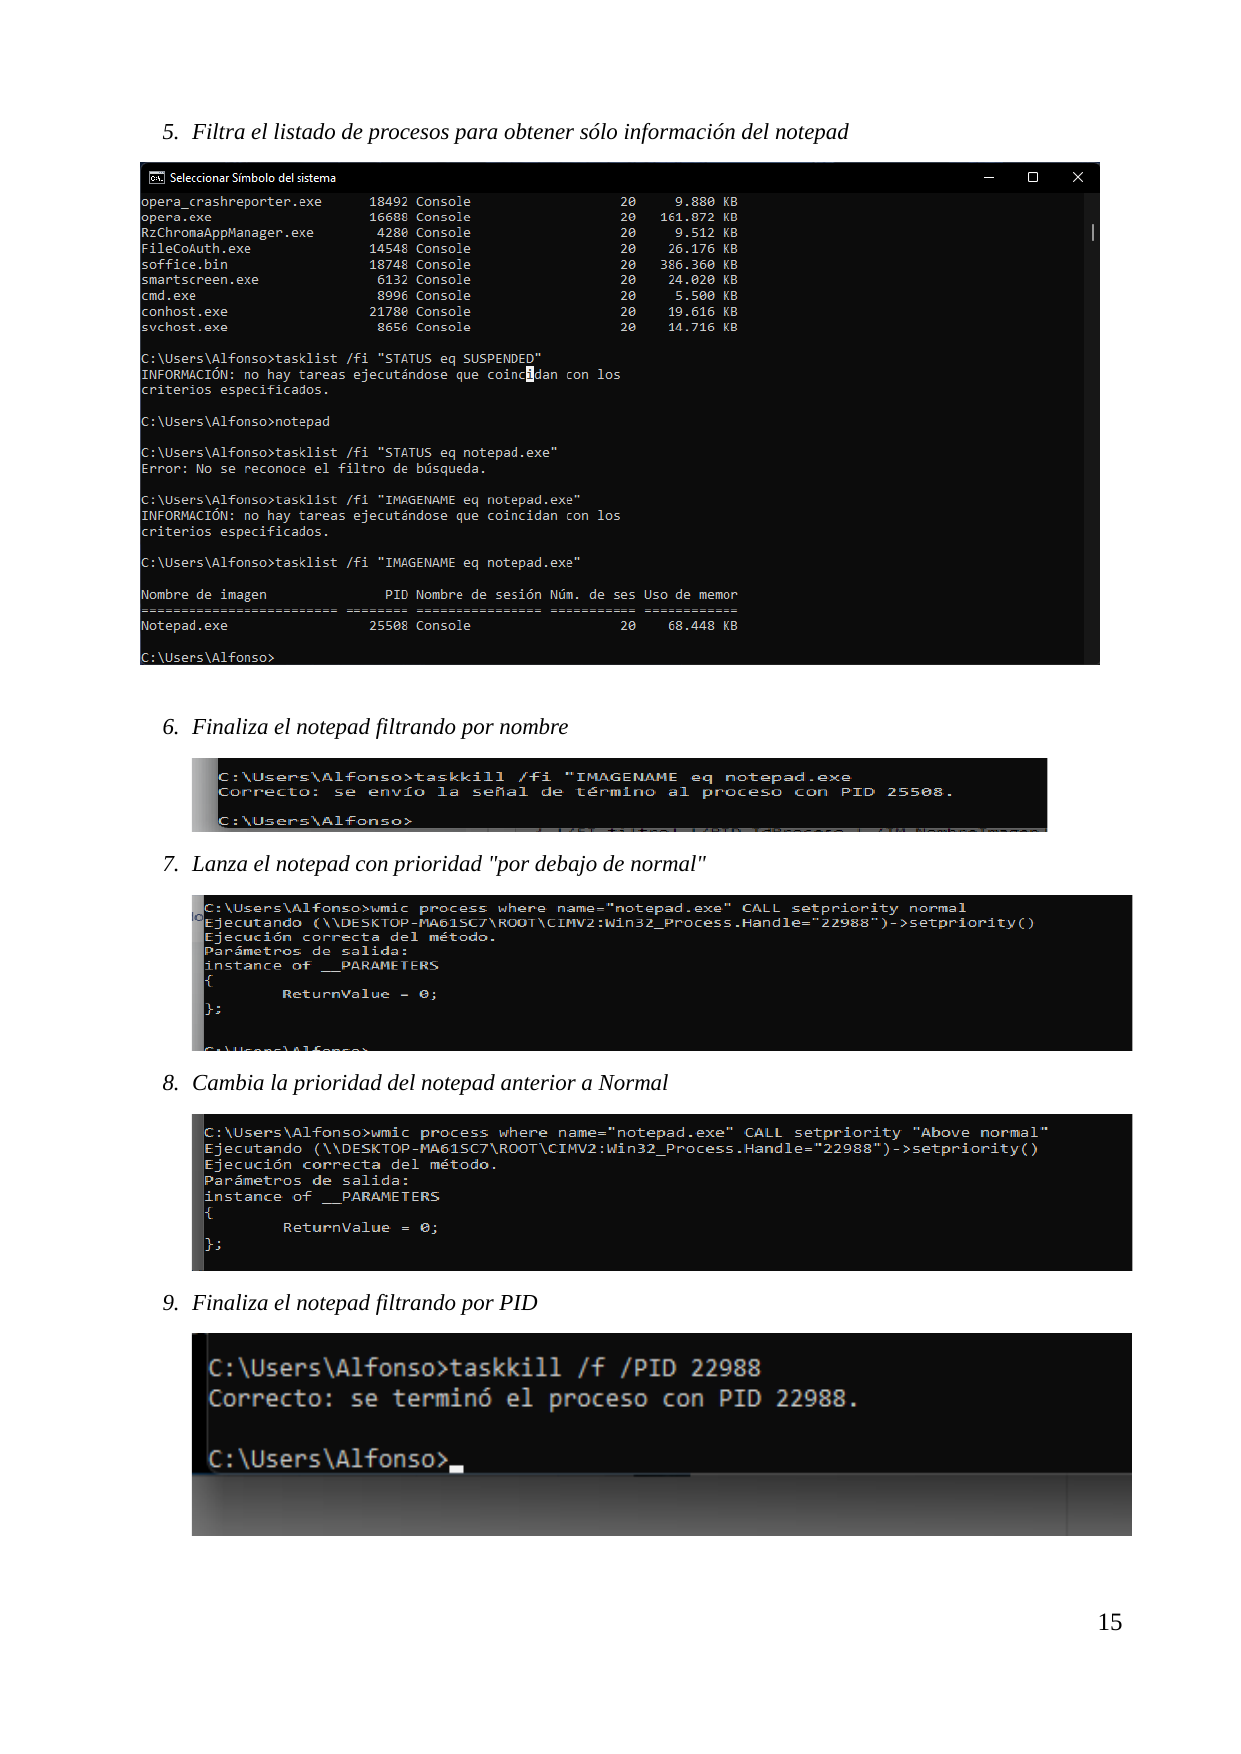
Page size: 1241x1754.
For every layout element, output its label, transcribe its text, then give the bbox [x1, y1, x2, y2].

picture [191, 895, 1133, 1051]
picture [191, 1114, 1133, 1271]
list Finaliza el notepad filtrando por PID [162, 1289, 1122, 1315]
list Finaliza el notepad filtrando por nombre [162, 713, 1122, 740]
list Cambia la prioridad del notepad anterior a Normal [162, 1069, 1122, 1096]
list Lanza el notepad con prioridad "por debajo de normal" [162, 850, 1122, 876]
list Filtra el listado de procesos para obtener sólo información del notepad [162, 118, 1122, 144]
picture [191, 1333, 1132, 1536]
picture [140, 162, 1100, 665]
picture [191, 758, 1048, 832]
